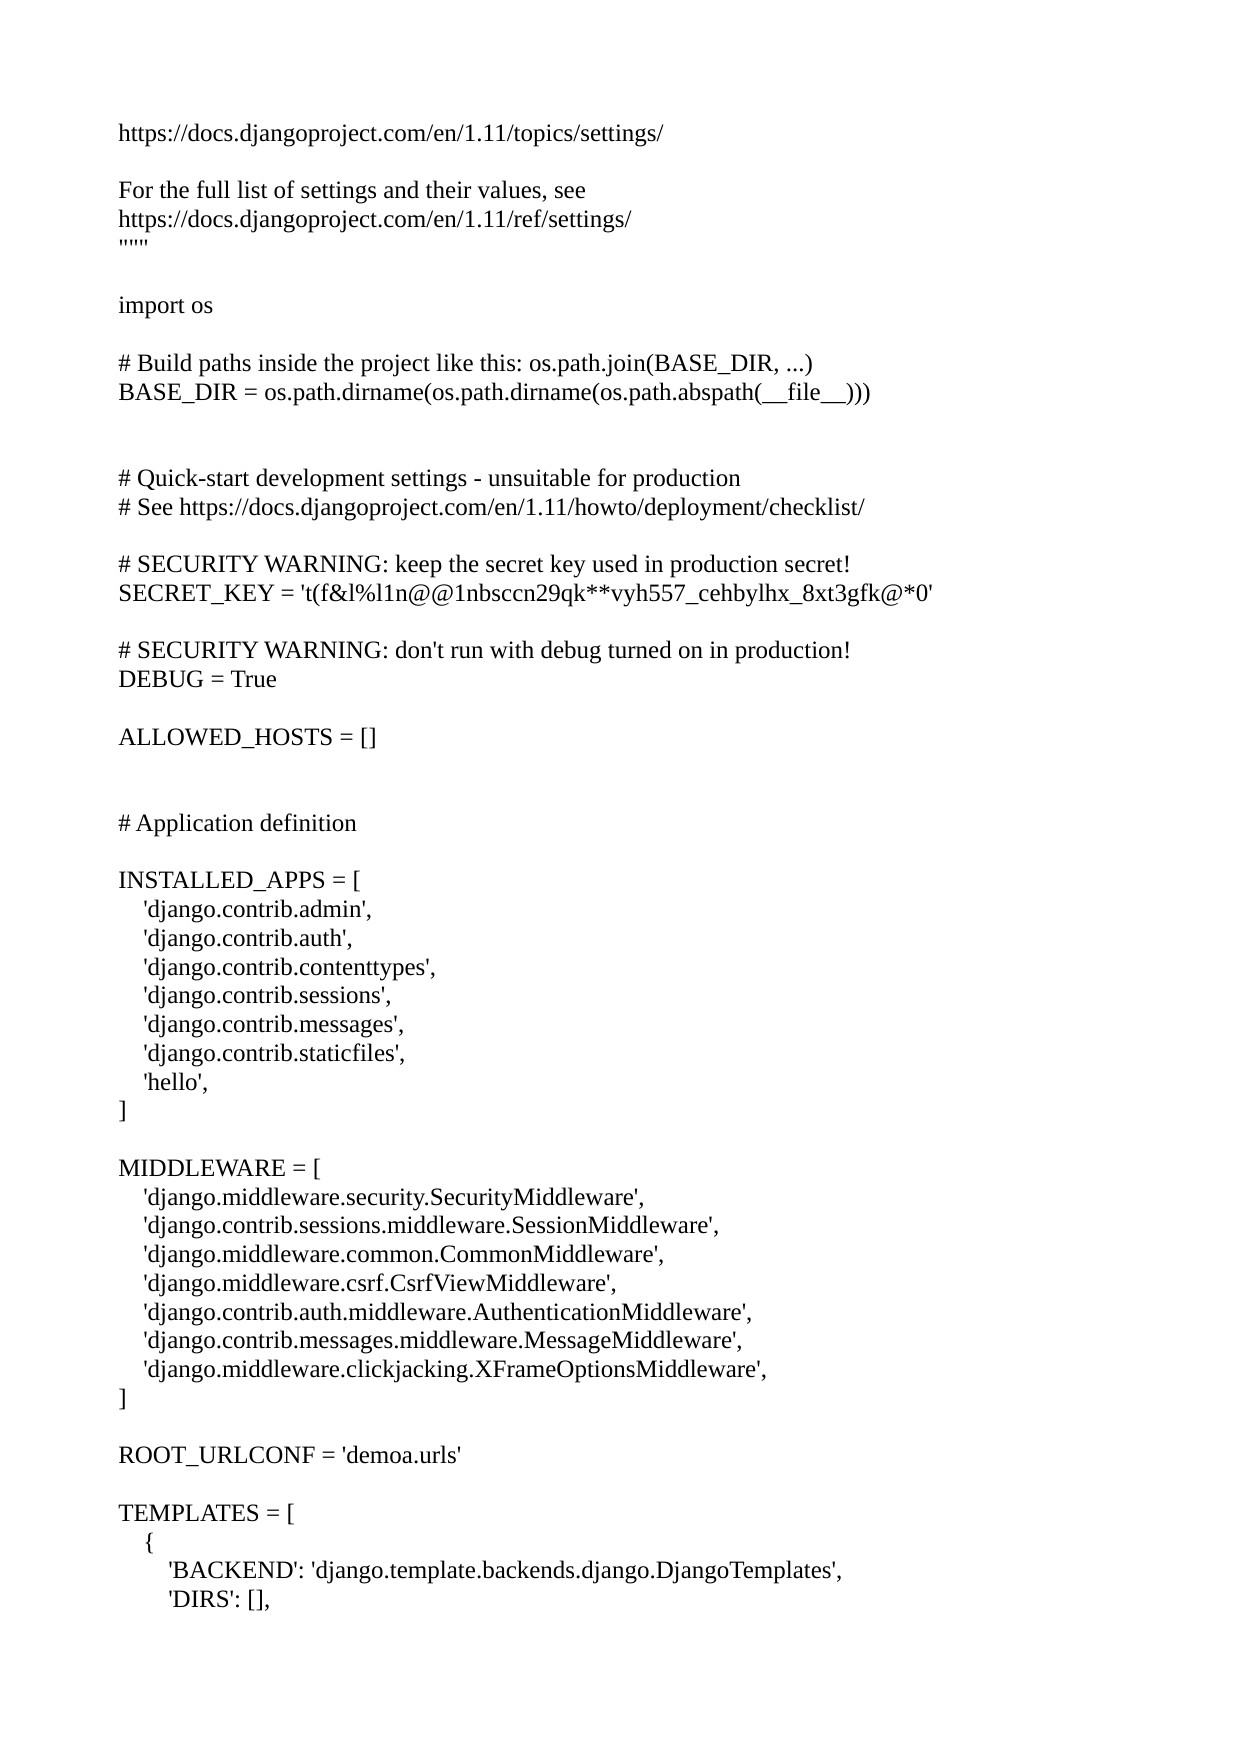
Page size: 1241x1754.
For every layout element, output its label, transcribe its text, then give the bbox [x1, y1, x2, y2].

text # Build paths inside the project like this: os.path.join(BASE_DIR, ...) [118, 348, 1122, 377]
text 'django.middleware.clickjacking.XFrameOptionsMiddleware', [118, 1354, 1122, 1383]
text # SECURITY WARNING: keep the secret key used in production secret! [118, 549, 1122, 578]
text https://docs.djangoproject.com/en/1.11/topics/settings/ [118, 118, 1122, 147]
text https://docs.djangoproject.com/en/1.11/ref/settings/ [118, 204, 1122, 233]
text 'django.contrib.sessions.middleware.SessionMiddleware', [118, 1211, 1122, 1239]
text 'django.contrib.auth.middleware.AuthenticationMiddleware', [118, 1297, 1122, 1326]
text """ [118, 233, 1122, 262]
text MIDDLEWARE = [ [118, 1153, 1122, 1182]
text 'django.contrib.messages', [118, 1009, 1122, 1038]
text 'BACKEND': 'django.template.backends.django.DjangoTemplates', [118, 1556, 1122, 1584]
text ROOT_URLCONF = 'demoa.urls' [118, 1441, 1122, 1469]
text 'django.contrib.sessions', [118, 981, 1122, 1009]
text 'DIRS': [], [118, 1584, 1122, 1613]
text 'django.contrib.messages.middleware.MessageMiddleware', [118, 1326, 1122, 1354]
text 'django.middleware.security.SecurityMiddleware', [118, 1182, 1122, 1211]
text BASE_DIR = os.path.dirname(os.path.dirname(os.path.abspath(__file__))) [118, 377, 1122, 406]
text 'django.contrib.contenttypes', [118, 952, 1122, 981]
text 'hello', [118, 1067, 1122, 1096]
text # Quick-start development settings - unsuitable for production [118, 463, 1122, 492]
text # Application definition [118, 808, 1122, 837]
text 'django.contrib.admin', [118, 894, 1122, 923]
text INSTALLED_APPS = [ [118, 866, 1122, 894]
text 'django.contrib.auth', [118, 923, 1122, 952]
text SECRET_KEY = 't(f&l%l1n@@1nbsccn29qk**vyh557_cehbylhx_8xt3gfk@*0' [118, 578, 1122, 607]
text { [118, 1527, 1122, 1556]
text # SECURITY WARNING: don't run with debug turned on in production! [118, 636, 1122, 664]
text # See https://docs.djangoproject.com/en/1.11/howto/deployment/checklist/ [118, 492, 1122, 521]
text import os [118, 291, 1122, 319]
text ] [118, 1096, 1122, 1124]
text DEBUG = True [118, 664, 1122, 693]
text 'django.contrib.staticfiles', [118, 1038, 1122, 1067]
text ALLOWED_HOSTS = [] [118, 722, 1122, 751]
text 'django.middleware.csrf.CsrfViewMiddleware', [118, 1268, 1122, 1297]
text For the full list of settings and their values, see [118, 176, 1122, 204]
text 'django.middleware.common.CommonMiddleware', [118, 1239, 1122, 1268]
text TEMPLATES = [ [118, 1498, 1122, 1527]
text ] [118, 1383, 1122, 1412]
